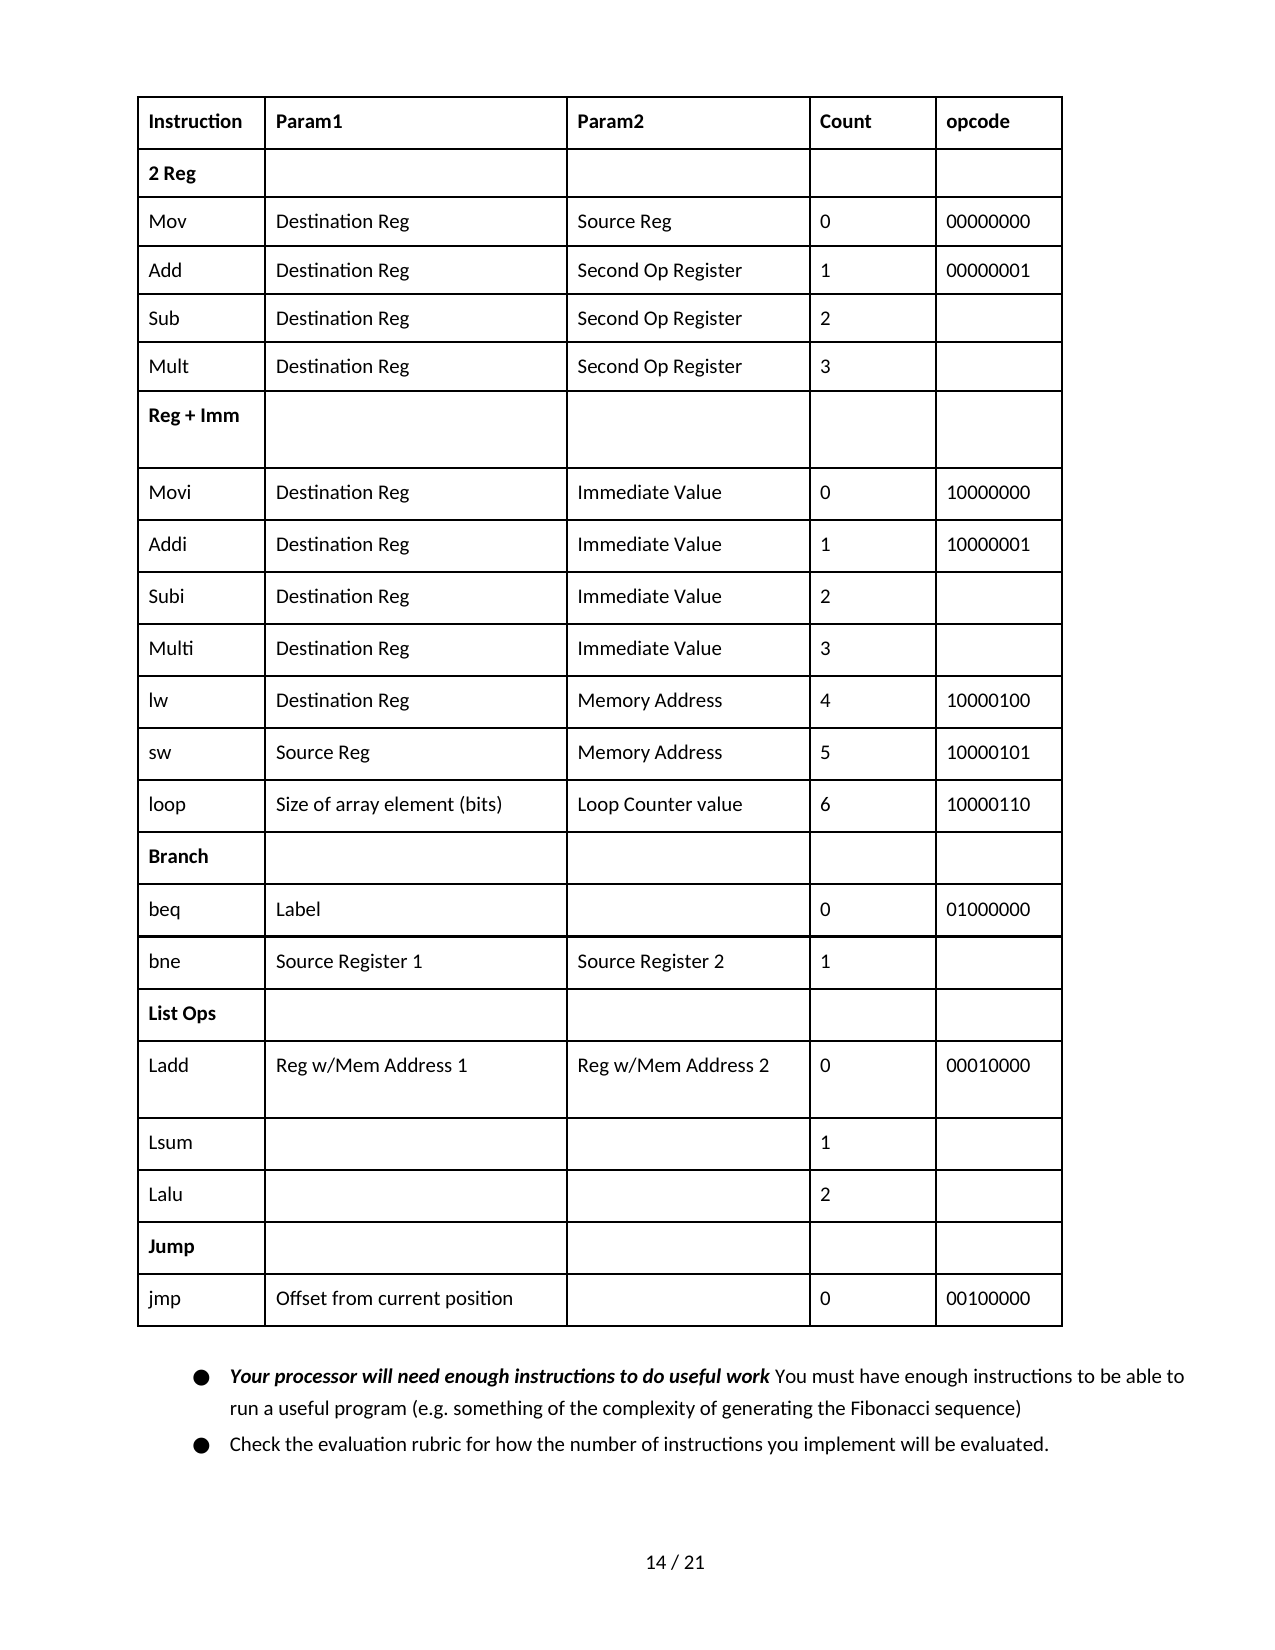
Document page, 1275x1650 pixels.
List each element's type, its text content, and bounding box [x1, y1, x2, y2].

table_cell [266, 833, 566, 883]
table_cell 10000100 [937, 677, 1061, 727]
table_cell Second Op Register [568, 247, 809, 293]
table_cell 00000001 [937, 247, 1061, 293]
table_cell 5 [811, 729, 935, 779]
table_cell [568, 990, 809, 1039]
table_cell 2 [811, 573, 935, 623]
table_header Count [811, 98, 935, 148]
table_cell 1 [811, 247, 935, 293]
table_cell Loop Counter value [568, 781, 809, 831]
table_cell Jump [139, 1223, 264, 1273]
table_cell Sub [139, 295, 264, 341]
table_cell [811, 150, 935, 196]
table_cell [568, 1223, 809, 1273]
table_cell 10000110 [937, 781, 1061, 831]
table_cell 3 [811, 625, 935, 675]
table_cell Second Op Register [568, 295, 809, 341]
table_cell [937, 1119, 1061, 1169]
table_cell Source Register 1 [266, 938, 566, 987]
table_cell [811, 392, 935, 467]
table_cell 2 Reg [139, 150, 264, 196]
table_header Param2 [568, 98, 809, 148]
table_cell Source Reg [568, 198, 809, 244]
list Check the evaluation rubric for how the number of instructions you implement will be evaluated. [192, 1421, 1200, 1463]
table_cell [568, 885, 809, 935]
table_header opcode [937, 98, 1061, 148]
table_cell Destination Reg [266, 625, 566, 675]
table_cell 00000000 [937, 198, 1061, 244]
table_cell [937, 625, 1061, 675]
table_cell Immediate Value [568, 625, 809, 675]
table_cell Subi [139, 573, 264, 623]
table_cell 0 [811, 198, 935, 244]
table_cell Ladd [139, 1042, 264, 1117]
table_cell Destination Reg [266, 677, 566, 727]
table_cell [937, 1171, 1061, 1221]
table_cell Destination Reg [266, 521, 566, 571]
table_cell 10000001 [937, 521, 1061, 571]
table_cell Multi [139, 625, 264, 675]
table_cell [266, 1171, 566, 1221]
table_cell 2 [811, 1171, 935, 1221]
table_cell [568, 1275, 809, 1325]
table_cell Destination Reg [266, 469, 566, 519]
table_cell Addi [139, 521, 264, 571]
table_cell [937, 343, 1061, 389]
table_cell [811, 1223, 935, 1273]
table_cell Size of array element (bits) [266, 781, 566, 831]
table_cell 1 [811, 1119, 935, 1169]
table_cell Memory Address [568, 677, 809, 727]
table_cell [266, 1119, 566, 1169]
table_cell Lalu [139, 1171, 264, 1221]
table_cell [937, 833, 1061, 883]
table_cell [568, 392, 809, 467]
table_cell 4 [811, 677, 935, 727]
table_cell Destination Reg [266, 198, 566, 244]
table_cell Immediate Value [568, 469, 809, 519]
table_cell jmp [139, 1275, 264, 1325]
table_cell Source Reg [266, 729, 566, 779]
table_cell sw [139, 729, 264, 779]
table_cell Source Register 2 [568, 938, 809, 987]
table_cell 00010000 [937, 1042, 1061, 1117]
table_cell [266, 392, 566, 467]
table_cell [811, 833, 935, 883]
table_cell 01000000 [937, 885, 1061, 935]
list Your processor will need enough instructions to do useful work You must have enough instructions to be able to run a useful program (e.g. something of the complexity of generating the Fibonacci sequence) [192, 1352, 1200, 1421]
table_cell [568, 833, 809, 883]
table_cell [568, 1171, 809, 1221]
table_cell Movi [139, 469, 264, 519]
table_cell Immediate Value [568, 521, 809, 571]
table_cell 0 [811, 1042, 935, 1117]
table_cell beq [139, 885, 264, 935]
table_cell 0 [811, 885, 935, 935]
table_cell [937, 573, 1061, 623]
table_cell 6 [811, 781, 935, 831]
table_cell Mov [139, 198, 264, 244]
table_cell Add [139, 247, 264, 293]
table_cell Lsum [139, 1119, 264, 1169]
table_cell Label [266, 885, 566, 935]
table_cell 10000101 [937, 729, 1061, 779]
table_cell [811, 990, 935, 1039]
table_cell Reg w/Mem Address 1 [266, 1042, 566, 1117]
table_cell [937, 990, 1061, 1039]
table_cell [266, 1223, 566, 1273]
table_cell [937, 150, 1061, 196]
table_cell bne [139, 938, 264, 987]
table_cell [568, 1119, 809, 1169]
table_cell 3 [811, 343, 935, 389]
table_cell List Ops [139, 990, 264, 1039]
table_cell loop [139, 781, 264, 831]
table_cell lw [139, 677, 264, 727]
table_cell Mult [139, 343, 264, 389]
table_cell Destination Reg [266, 573, 566, 623]
table_cell [937, 295, 1061, 341]
table_cell [568, 150, 809, 196]
table_header Instruction [139, 98, 264, 148]
table_cell 10000000 [937, 469, 1061, 519]
table_cell [266, 990, 566, 1039]
table_cell [937, 1223, 1061, 1273]
table_cell 0 [811, 469, 935, 519]
table_header Param1 [266, 98, 566, 148]
table_cell Reg + Imm [139, 392, 264, 467]
table_cell 1 [811, 938, 935, 987]
table_cell Destination Reg [266, 343, 566, 389]
table_cell Offset from current position [266, 1275, 566, 1325]
table_cell Second Op Register [568, 343, 809, 389]
table_cell [937, 938, 1061, 987]
table_cell Destination Reg [266, 247, 566, 293]
table_cell [266, 150, 566, 196]
table_cell Memory Address [568, 729, 809, 779]
table_cell Destination Reg [266, 295, 566, 341]
table_cell 1 [811, 521, 935, 571]
table_cell 2 [811, 295, 935, 341]
table_cell Branch [139, 833, 264, 883]
table_cell 00100000 [937, 1275, 1061, 1325]
table_cell Reg w/Mem Address 2 [568, 1042, 809, 1117]
table_cell 0 [811, 1275, 935, 1325]
table_cell Immediate Value [568, 573, 809, 623]
table_cell [937, 392, 1061, 467]
